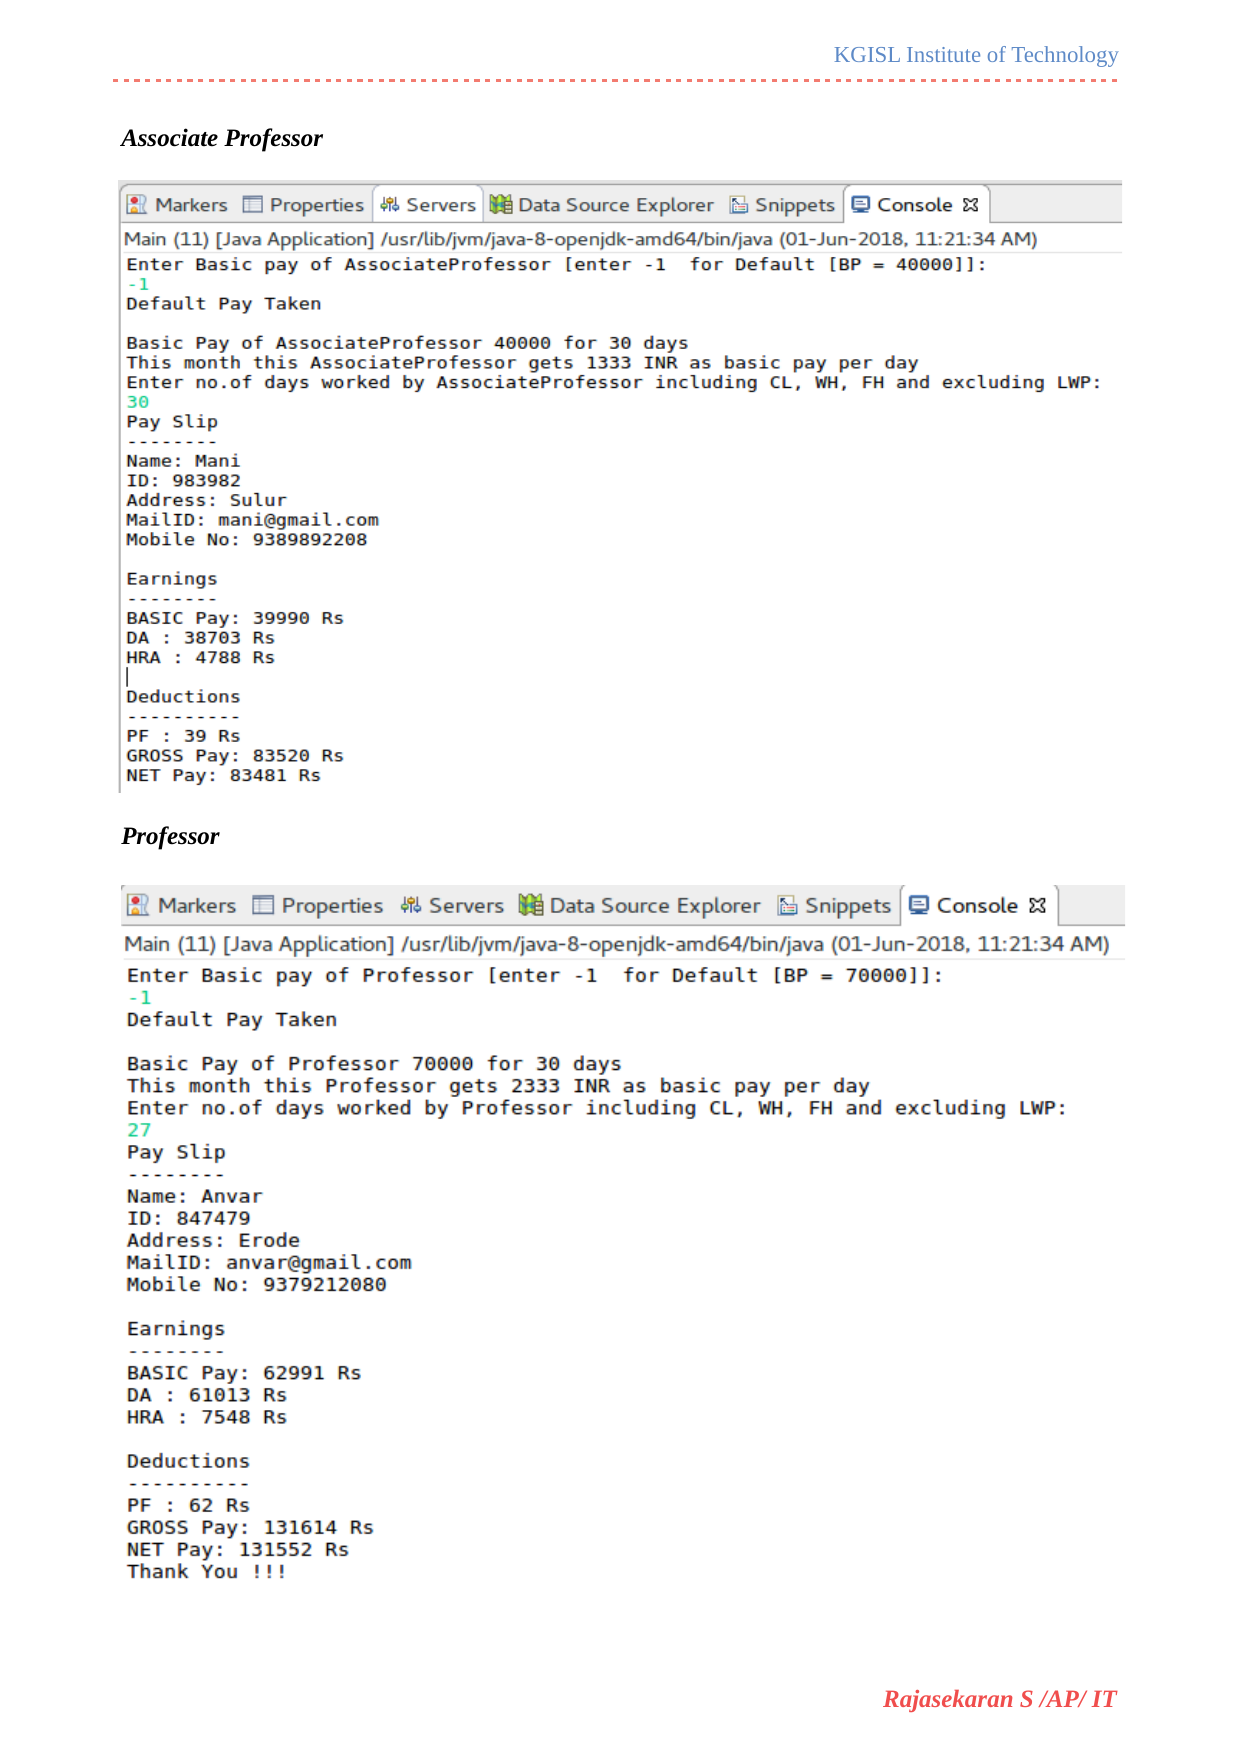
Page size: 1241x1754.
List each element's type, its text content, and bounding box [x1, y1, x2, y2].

picture [118, 180, 1123, 793]
text Associate Professor [121, 123, 1119, 152]
picture [121, 885, 1125, 1593]
text Professor [121, 821, 1119, 850]
